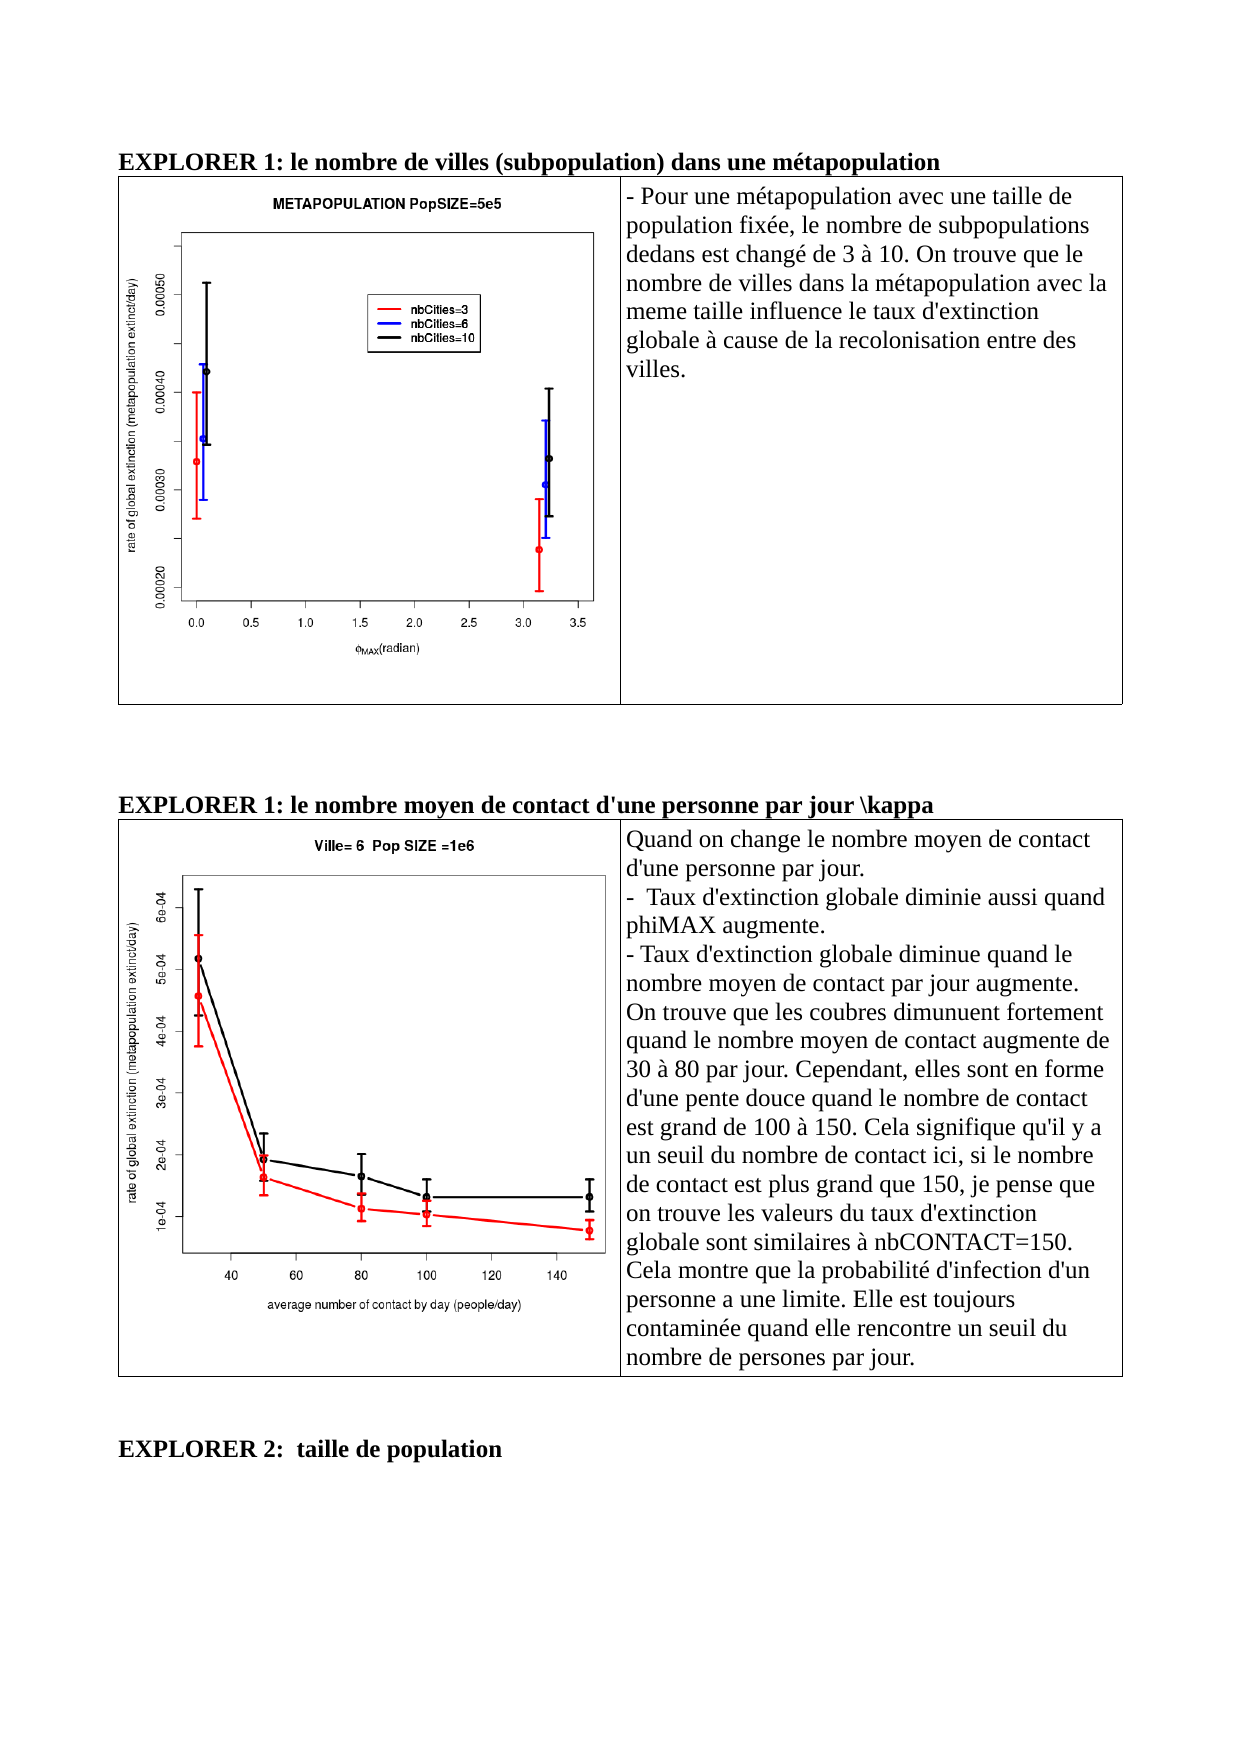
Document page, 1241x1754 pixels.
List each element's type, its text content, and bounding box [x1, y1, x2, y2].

picture [123, 824, 615, 1316]
text EXPLORER 1: le nombre de villes (subpopulation) dans une métapopulation [118, 147, 1122, 176]
table_header Quand on change le nombre moyen de contact d'une personne par jour. - Taux d'extinction globale diminie aussi quand phiMAX augmente. - Taux d'extinction globale diminue quand le nombre moyen de contact par jour augmente. On trouve que les coubres dimunuent fortement quand le nombre moyen de contact augmente de 30 à 80 par jour. Cependant, elles sont en forme d'une pente douce quand le nombre de contact est grand de 100 à 150. Cela signifique qu'il y a un seuil du nombre de contact ici, si le nombre de contact est plus grand que 150, je pense que on trouve les valeurs du taux d'extinction globale sont similaires à nbCONTACT=150. Cela montre que la probabilité d'infection d'un personne a une limite. Elle est toujours contaminée quand elle rencontre un seuil du nombre de persones par jour. [621, 820, 1122, 1376]
text EXPLORER 2: taille de population [118, 1434, 1122, 1463]
table_header - Pour une métapopulation avec une taille de population fixée, le nombre de subpopulations dedans est changé de 3 à 10. On trouve que le nombre de villes dans la métapopulation avec la meme taille influence le taux d'extinction globale à cause de la recolonisation entre des villes. [621, 177, 1122, 703]
table_header [119, 177, 620, 703]
table_header [119, 820, 620, 1376]
picture [123, 181, 615, 669]
text EXPLORER 1: le nombre moyen de contact d'une personne par jour \kappa [118, 790, 1122, 818]
